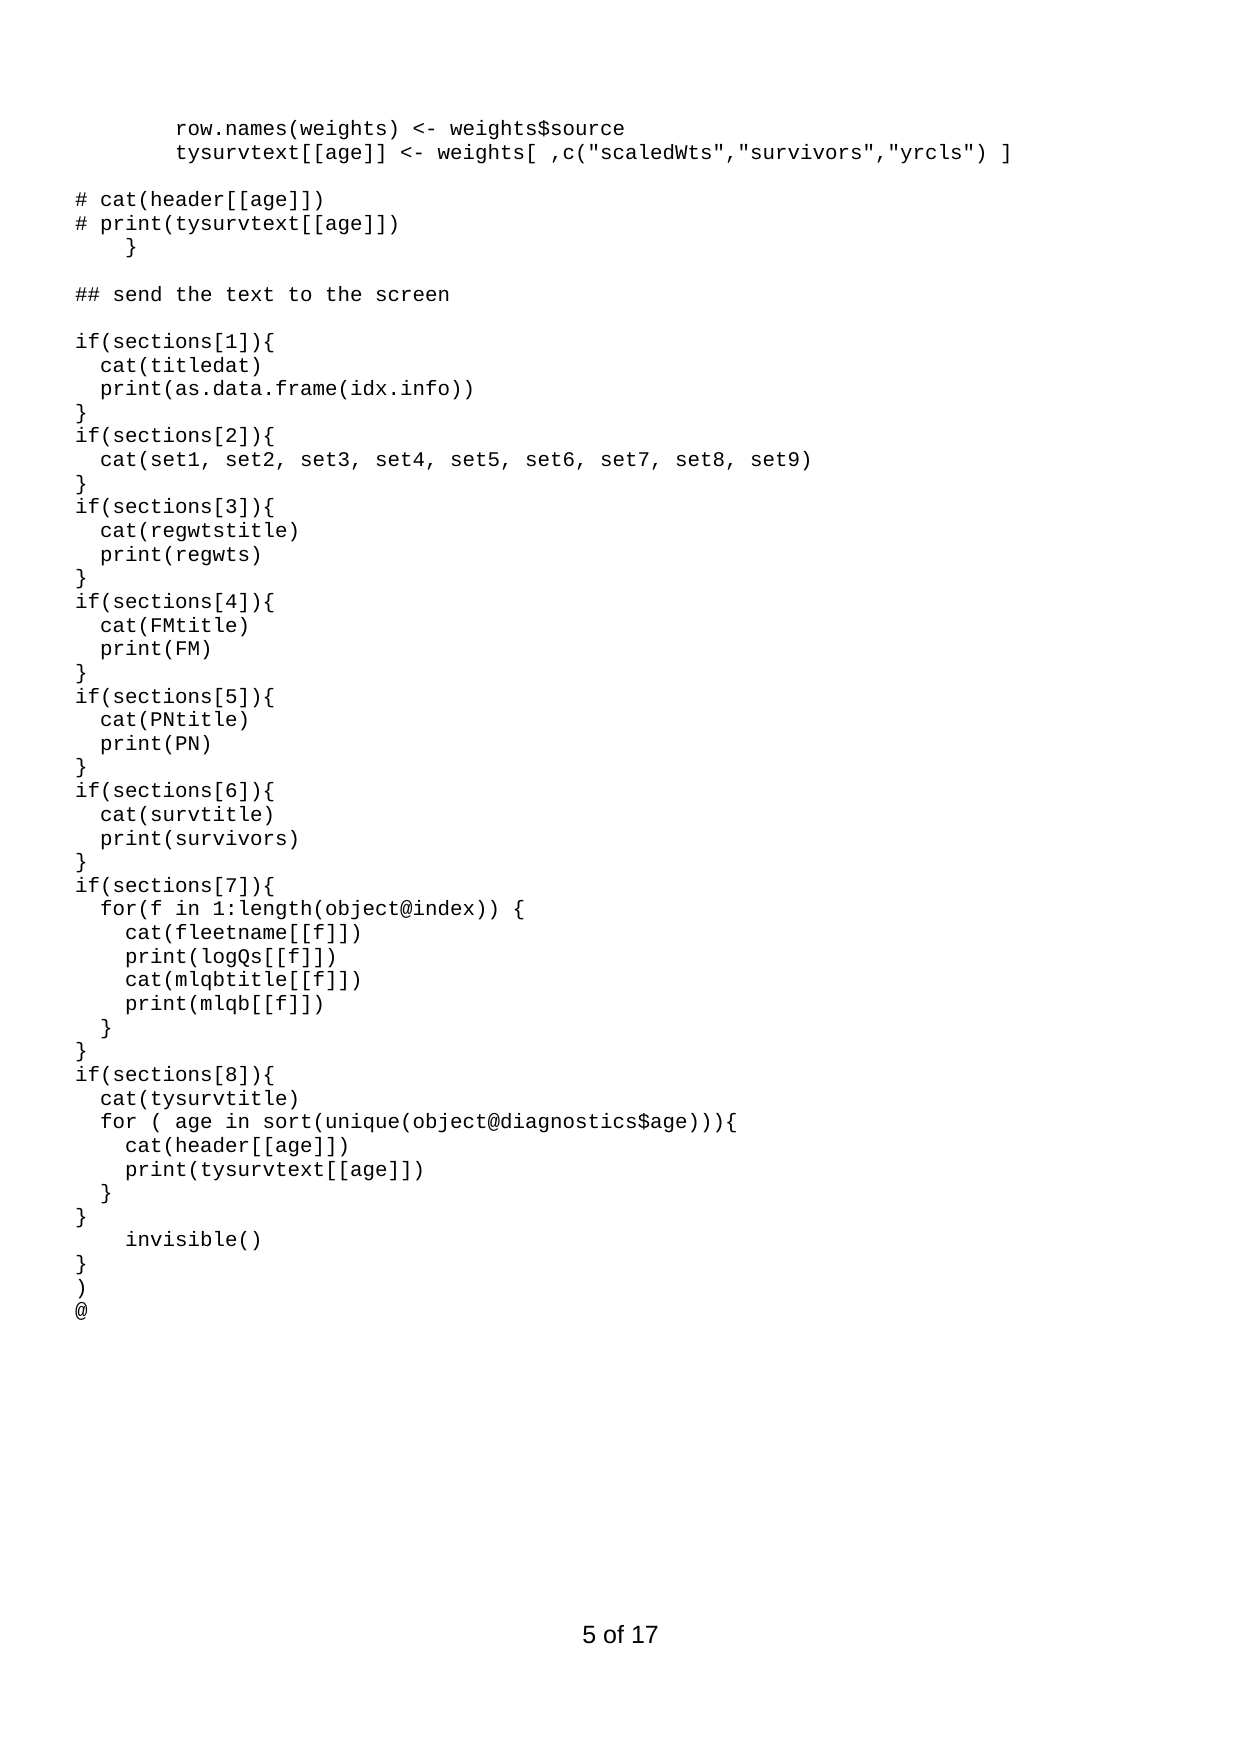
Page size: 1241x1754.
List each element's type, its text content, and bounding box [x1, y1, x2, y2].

text cat(mlqbtitle[[f]]) [75, 969, 1166, 993]
text for(f in 1:length(object@index)) { [75, 898, 1166, 922]
text } [75, 1206, 1166, 1229]
text # cat(header[[age]]) [75, 189, 1166, 213]
text cat(regwtstitle) [75, 520, 1166, 544]
text if(sections[8]){ [75, 1064, 1166, 1088]
text ## send the text to the screen [75, 284, 1166, 307]
text print(as.data.frame(idx.info)) [75, 378, 1166, 402]
text } [75, 402, 1166, 426]
text } [75, 1017, 1166, 1040]
text } [75, 1040, 1166, 1064]
text invisible() [75, 1229, 1166, 1253]
text } [75, 236, 1166, 260]
text } [75, 757, 1166, 780]
text if(sections[4]){ [75, 591, 1166, 615]
text if(sections[5]){ [75, 686, 1166, 709]
text cat(survtitle) [75, 804, 1166, 827]
text print(survivors) [75, 827, 1166, 851]
text } [75, 567, 1166, 591]
text cat(set1, set2, set3, set4, set5, set6, set7, set8, set9) [75, 449, 1166, 473]
text if(sections[1]){ [75, 331, 1166, 354]
text ) [75, 1277, 1166, 1300]
text print(regwts) [75, 544, 1166, 567]
text if(sections[3]){ [75, 496, 1166, 520]
text row.names(weights) <- weights$source [75, 118, 1166, 142]
text # print(tysurvtext[[age]]) [75, 213, 1166, 236]
text cat(FMtitle) [75, 615, 1166, 638]
text print(PN) [75, 733, 1166, 757]
text print(FM) [75, 638, 1166, 662]
text cat(header[[age]]) [75, 1135, 1166, 1158]
text if(sections[6]){ [75, 780, 1166, 804]
text cat(tysurvtitle) [75, 1088, 1166, 1111]
text cat(PNtitle) [75, 709, 1166, 733]
text @ [75, 1300, 1166, 1324]
text cat(fleetname[[f]]) [75, 922, 1166, 946]
text } [75, 1182, 1166, 1206]
text print(logQs[[f]]) [75, 946, 1166, 969]
text tysurvtext[[age]] <- weights[ ,c("scaledWts","survivors","yrcls") ] [75, 142, 1166, 165]
text } [75, 662, 1166, 686]
text } [75, 851, 1166, 875]
text print(mlqb[[f]]) [75, 993, 1166, 1017]
text print(tysurvtext[[age]]) [75, 1158, 1166, 1182]
text } [75, 1253, 1166, 1277]
text if(sections[7]){ [75, 875, 1166, 898]
text cat(titledat) [75, 354, 1166, 378]
text if(sections[2]){ [75, 426, 1166, 449]
text } [75, 473, 1166, 496]
text for ( age in sort(unique(object@diagnostics$age))){ [75, 1111, 1166, 1135]
